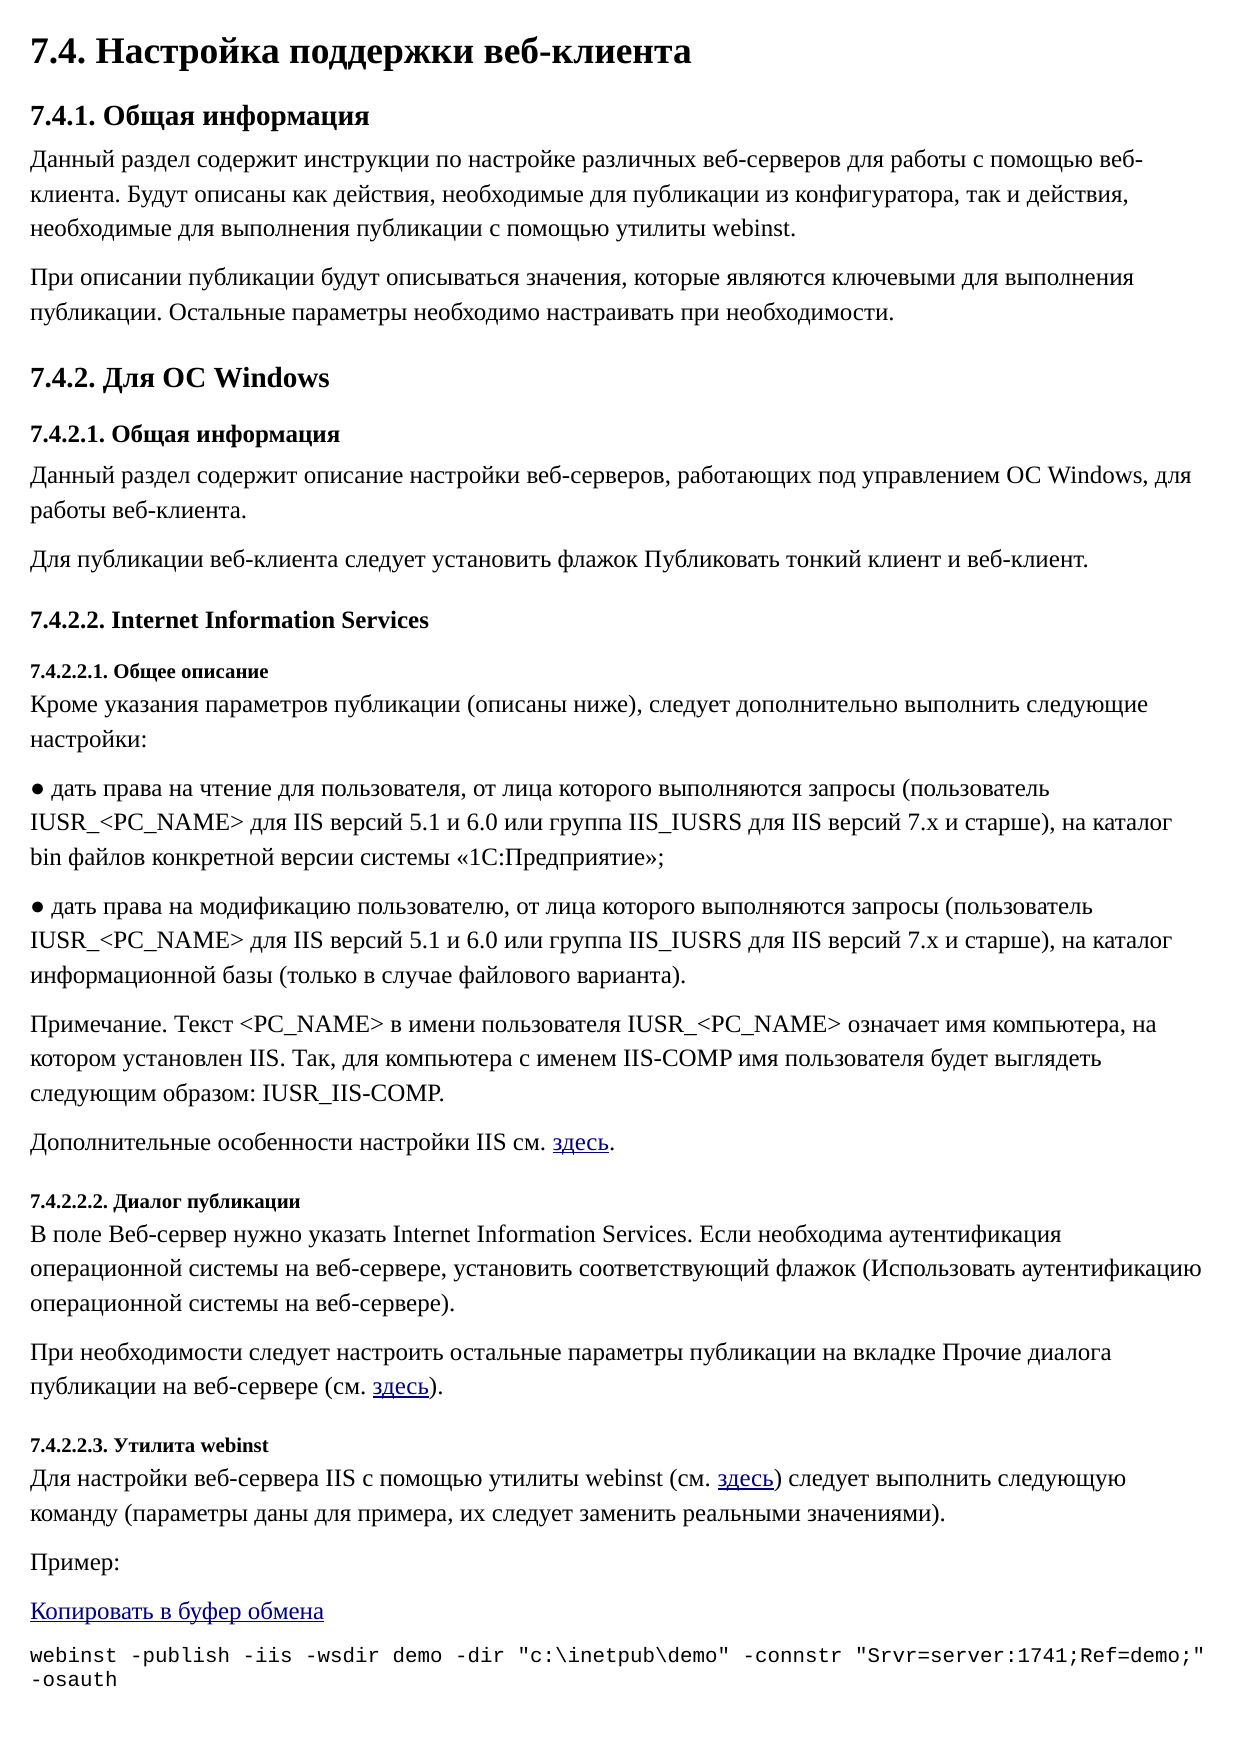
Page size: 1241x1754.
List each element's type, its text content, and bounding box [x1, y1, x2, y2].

text webinst -publish -iis -wsdir demo -dir "c:\inetpub\demo" -connstr "Srvr=server:1741;Ref=demo;" -osauth [30, 1645, 1211, 1692]
text Данный раздел содержит инструкции по настройке различных веб-серверов для работы с помощью веб-клиента. Будут описаны как действия, необходимые для публикации из конфигуратора, так и действия, необходимые для выполнения публикации с помощью утилиты webinst. [30, 144, 1211, 242]
text Дополнительные особенности настройки IIS см. здесь. [30, 1127, 1211, 1156]
subtitle 7.4. Настройка поддержки веб-клиента [30, 28, 1211, 71]
subtitle 7.4.2.2.2. Диалог публикации [30, 1189, 1211, 1213]
subtitle 7.4.2.2. Internet Information Services [30, 605, 1211, 634]
text Для настройки веб-сервера IIS с помощью утилиты webinst (см. здесь) следует выполнить следующую команду (параметры даны для примера, их следует заменить реальными значениями). [30, 1463, 1211, 1527]
text При необходимости следует настроить остальные параметры публикации на вкладке Прочие диалога публикации на веб-сервере (см. здесь). [30, 1337, 1211, 1400]
text Кроме указания параметров публикации (описаны ниже), следует дополнительно выполнить следующие настройки: [30, 689, 1211, 753]
text При описании публикации будут описываться значения, которые являются ключевыми для выполнения публикации. Остальные параметры необходимо настраивать при необходимости. [30, 262, 1211, 326]
subtitle 7.4.2.2.1. Общее описание [30, 659, 1211, 683]
text Данный раздел содержит описание настройки веб-серверов, работающих под управлением ОС Windows, для работы веб-клиента. [30, 460, 1211, 523]
subtitle 7.4.1. Общая информация [30, 98, 1211, 132]
text Пример: [30, 1547, 1211, 1576]
subtitle 7.4.2.2.3. Утилита webinst [30, 1433, 1211, 1457]
text Примечание. Текст <PC_NAME> в имени пользователя IUSR_<PC_NAME> означает имя компьютера, на котором установлен IIS. Так, для компьютера с именем IIS-COMP имя пользователя будет выглядеть следующим образом: IUSR_IIS-COMP. [30, 1009, 1211, 1107]
text Копировать в буфер обмена [30, 1596, 1211, 1625]
text ● дать права на модификацию пользователю, от лица которого выполняются запросы (пользователь IUSR_<PC_NAME> для IIS версий 5.1 и 6.0 или группа IIS_IUSRS для IIS версий 7.x и старше), на каталог информационной базы (только в случае файлового варианта). [30, 891, 1211, 989]
subtitle 7.4.2. Для ОС Windows [30, 361, 1211, 394]
text В поле Веб-сервер нужно указать Internet Information Services. Если необходима аутентификация операционной системы на веб-сервере, установить соответствующий флажок (Использовать аутентификацию операционной системы на веб-сервере). [30, 1219, 1211, 1317]
subtitle 7.4.2.1. Общая информация [30, 419, 1211, 448]
text ● дать права на чтение для пользователя, от лица которого выполняются запросы (пользователь IUSR_<PC_NAME> для IIS версий 5.1 и 6.0 или группа IIS_IUSRS для IIS версий 7.x и старше), на каталог bin файлов конкретной версии системы «1C:Предприятие»; [30, 773, 1211, 871]
text Для публикации веб-клиента следует установить флажок Публиковать тонкий клиент и веб-клиент. [30, 544, 1211, 573]
